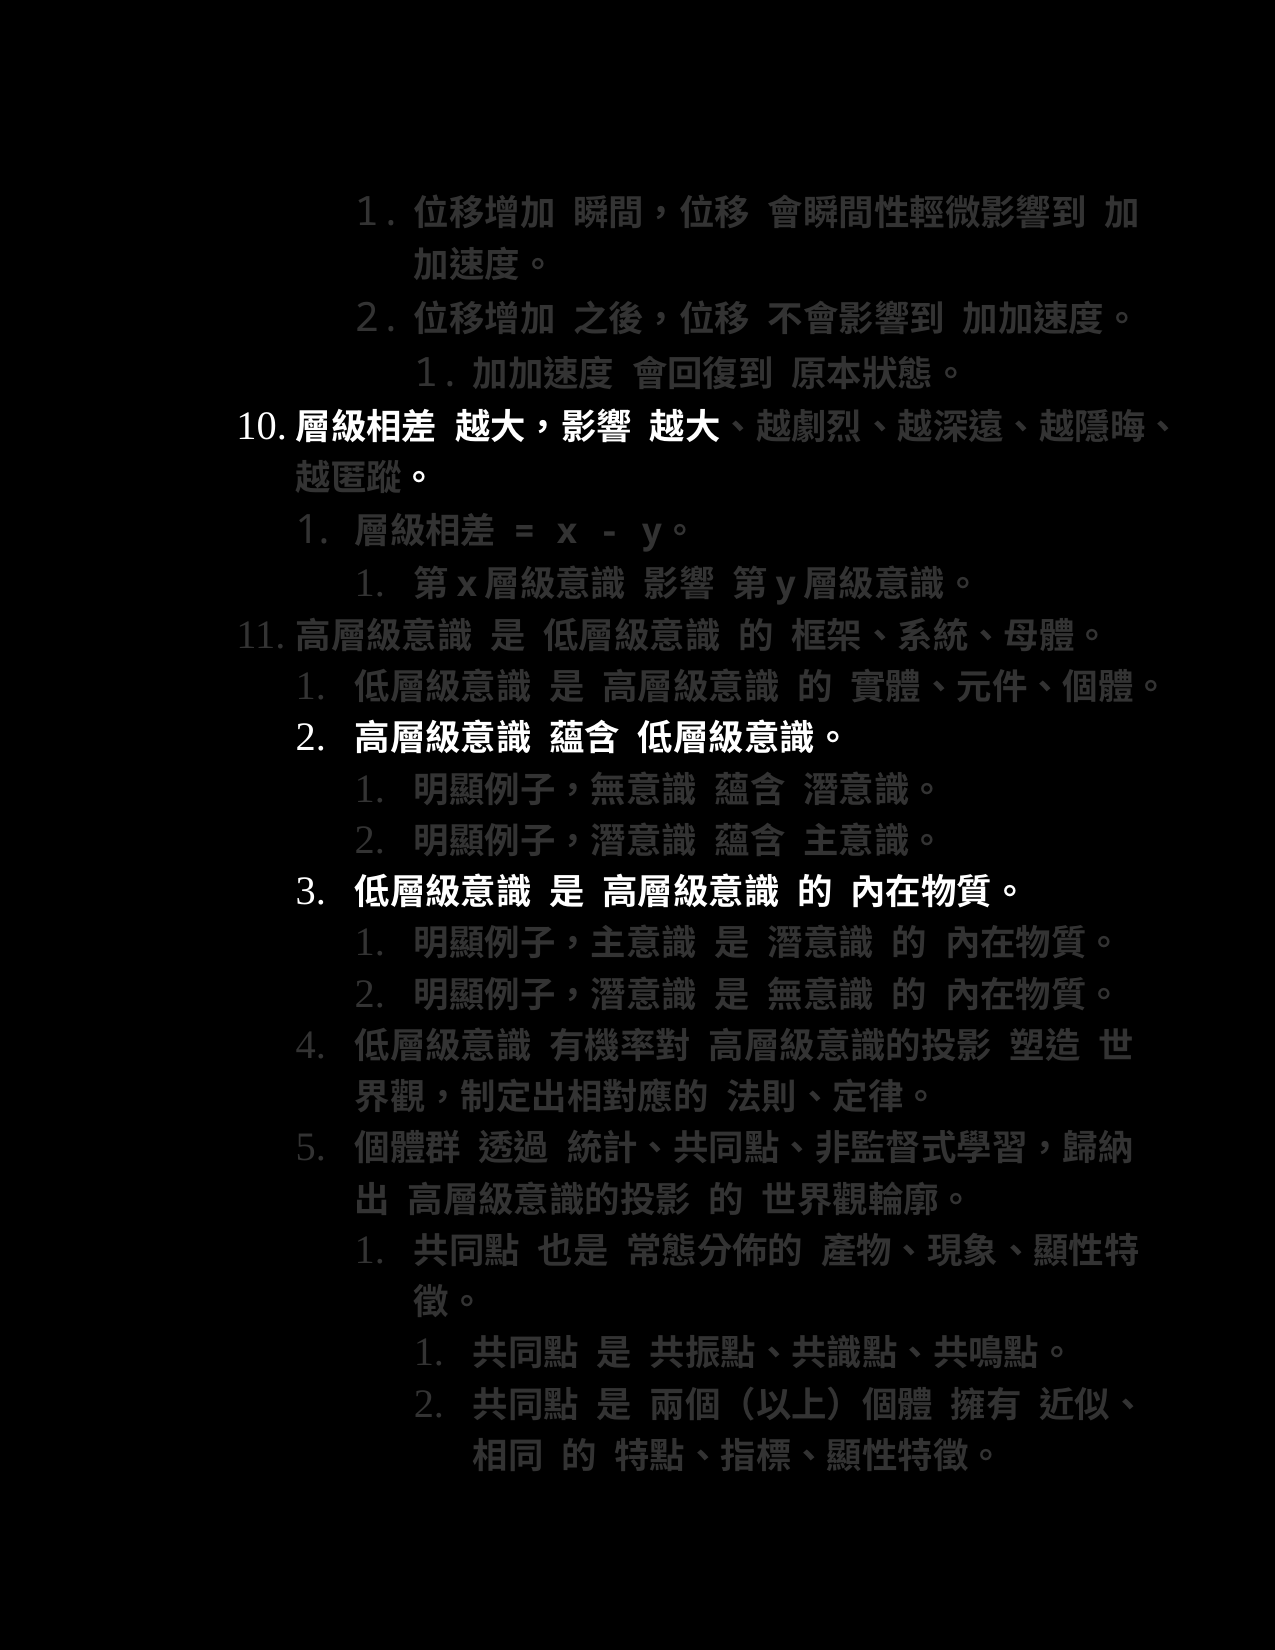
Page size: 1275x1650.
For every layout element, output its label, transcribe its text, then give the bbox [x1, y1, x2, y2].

list 加加速度 會回復到 原本狀態。 [413, 343, 1157, 398]
list 位移增加 之後，位移 不會影響到 加加速度。 [354, 288, 1157, 343]
list 層級相差 越大，影響 越大、越劇烈、越深遠、越隱晦、越匿蹤。 [236, 398, 1157, 501]
list 共同點 是 兩個（以上）個體 擁有 近似、相同 的 特點、指標、顯性特徵。 [413, 1376, 1157, 1478]
list 明顯例子，主意識 是 潛意識 的 內在物質。 [354, 915, 1157, 966]
list 明顯例子，無意識 蘊含 潛意識。 [354, 761, 1157, 812]
list 低層級意識 是 高層級意識 的 實體、元件、個體。 [295, 658, 1157, 710]
list 層級相差 = x - y。 [295, 501, 1157, 556]
list 明顯例子，潛意識 蘊含 主意識。 [354, 812, 1157, 863]
list 共同點 是 共振點、共識點、共鳴點。 [413, 1325, 1157, 1376]
list 低層級意識 是 高層級意識 的 內在物質。 [295, 863, 1157, 915]
list 明顯例子，潛意識 是 無意識 的 內在物質。 [354, 966, 1157, 1017]
list 低層級意識 有機率對 高層級意識的投影 塑造 世界觀，制定出相對應的 法則、定律。 [295, 1017, 1157, 1120]
list 位移增加 瞬間，位移 會瞬間性輕微影響到 加加速度。 [354, 182, 1157, 288]
list 第x層級意識 影響 第y層級意識。 [354, 556, 1157, 607]
list 高層級意識 是 低層級意識 的 框架、系統、母體。 [236, 607, 1157, 658]
list 高層級意識 蘊含 低層級意識。 [295, 710, 1157, 761]
list 共同點 也是 常態分佈的 產物、現象、顯性特徵。 [354, 1222, 1157, 1325]
list 個體群 透過 統計、共同點、非監督式學習，歸納出 高層級意識的投影 的 世界觀輪廓。 [295, 1120, 1157, 1222]
